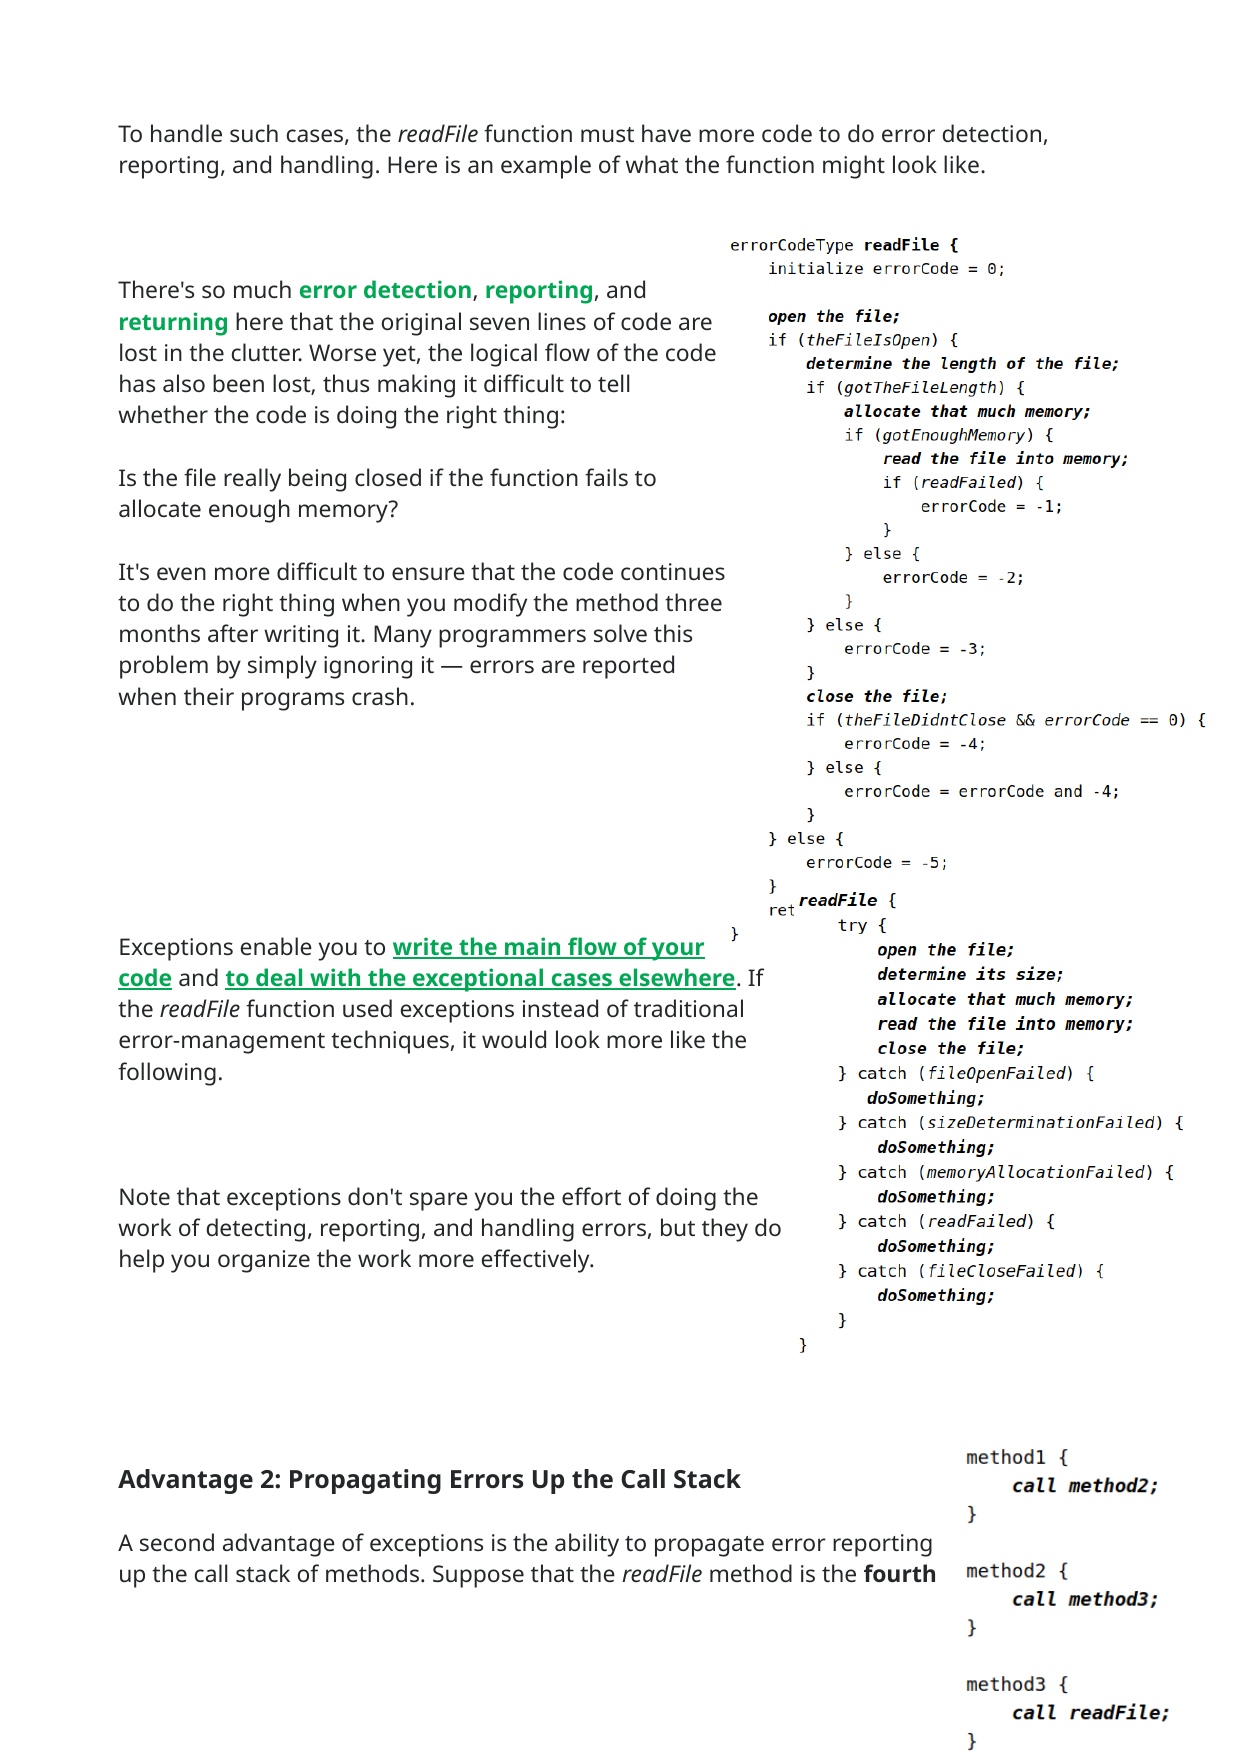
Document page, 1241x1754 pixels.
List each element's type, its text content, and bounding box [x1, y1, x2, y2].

picture [960, 1447, 1177, 1754]
text There's so much error detection, reporting, and returning here that the original seven lines of code are lost in the clutter. Worse yet, the logical flow of the code has also been lost, thus making it difficult to tell whether the code is doing the right thing: [118, 274, 726, 431]
text A second advantage of exceptions is the ability to propagate error reporting up the call stack of methods. Suppose that the readFile method is the fourth [118, 1527, 960, 1590]
text Advantage 2: Propagating Errors Up the Call Stack [118, 1462, 960, 1496]
text Is the file really being closed if the function fails to allocate enough memory? [118, 462, 726, 524]
text Note that exceptions don't spare you the effort of doing the work of detecting, reporting, and handling errors, but they do help you organize the work more effectively. [118, 1181, 794, 1274]
text Exceptions enable you to write the main flow of your code and to deal with the exceptional cases elsewhere. If the readFile function used exceptions instead of traditional error-management techniques, it would look more like the following. [118, 931, 794, 1087]
picture [726, 237, 1207, 1353]
text It's even more difficult to ensure that the code continues to do the right thing when you modify the method three months after writing it. Many programmers solve this problem by simply ignoring it — errors are reported when their programs crash. [118, 556, 726, 712]
text To handle such cases, the readFile function must have more code to do error detection, reporting, and handling. Here is an example of what the function might look like. [118, 118, 1122, 181]
